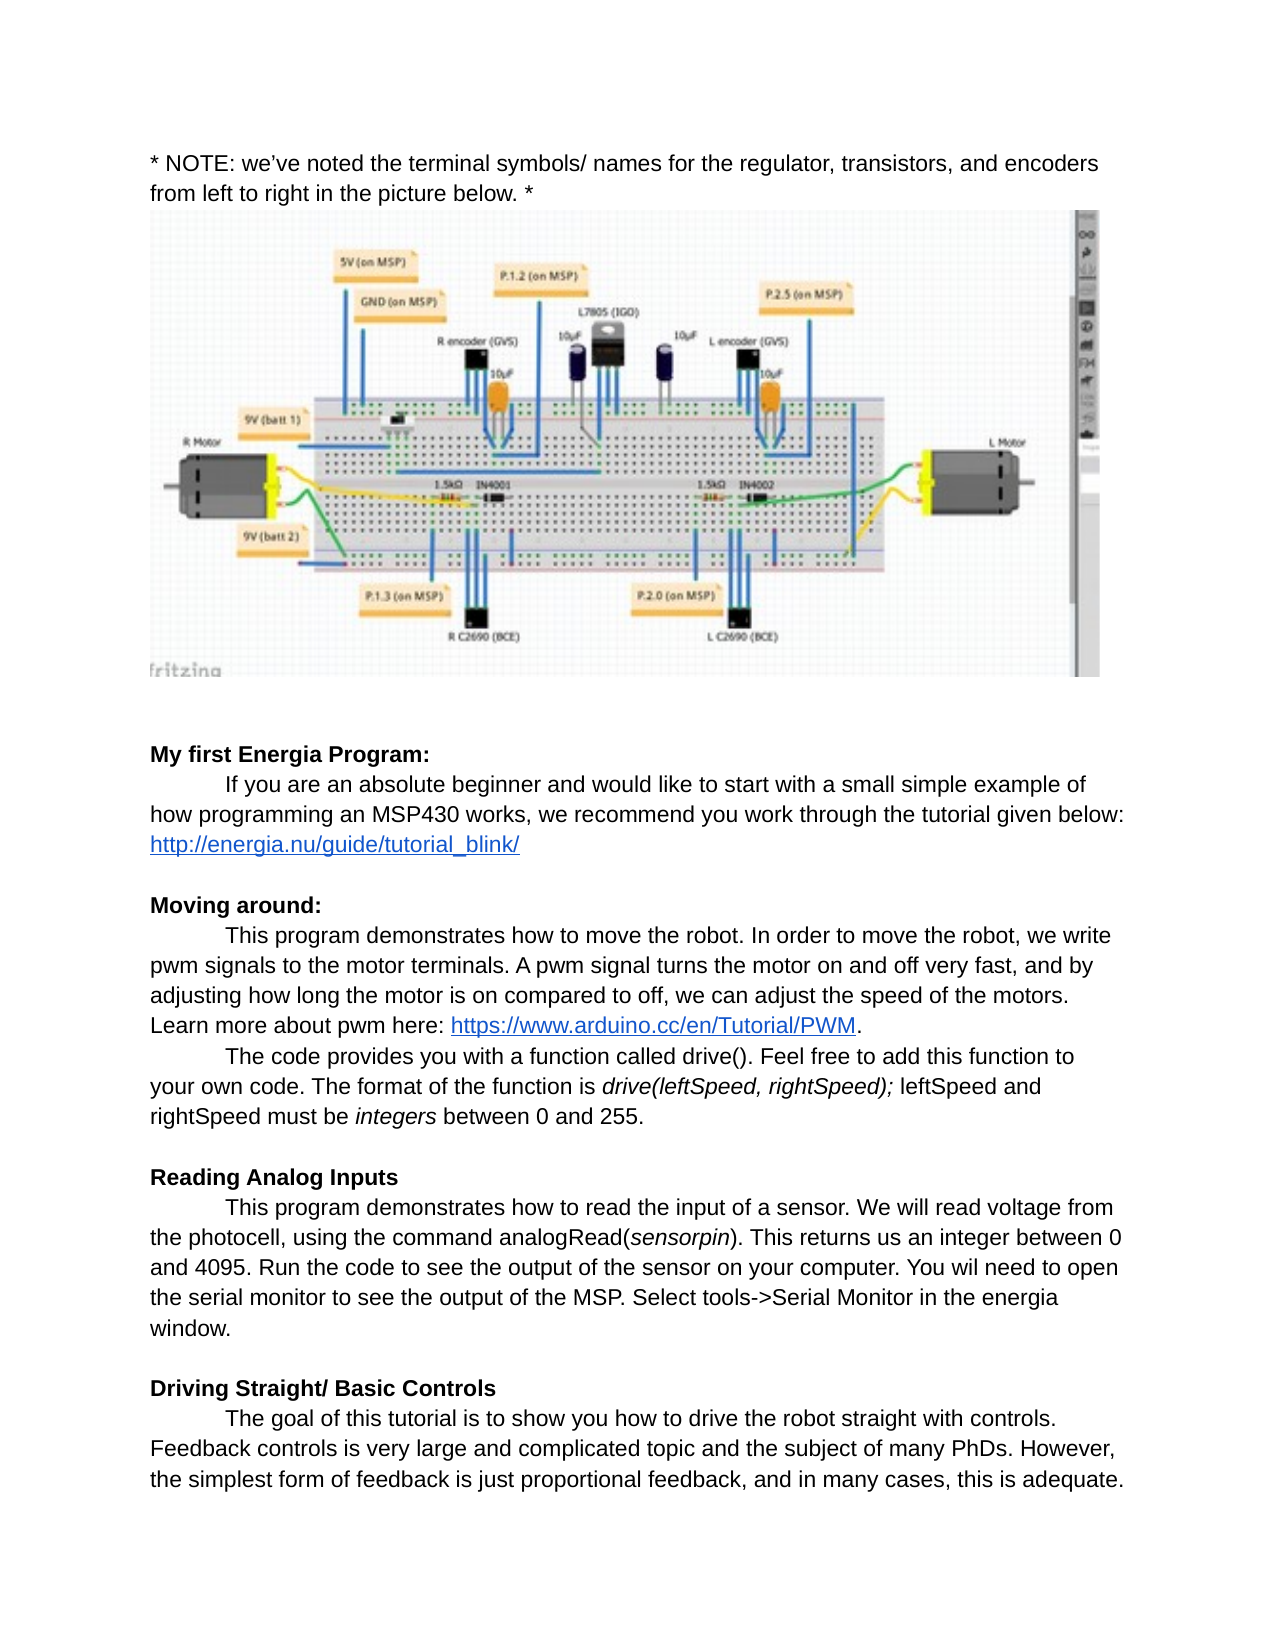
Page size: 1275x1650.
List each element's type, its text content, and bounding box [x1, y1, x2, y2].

text Driving Straight/ Basic Controls [150, 1375, 1125, 1401]
text * NOTE: we’ve noted the terminal symbols/ names for the regulator, transistors, and encoders from left to right in the picture below. * [150, 150, 1125, 207]
text The goal of this tutorial is to show you how to drive the robot straight with controls. Feedback controls is very large and complicated topic and the subject of many PhDs. However, the simplest form of feedback is just proportional feedback, and in many cases, this is adequate. [150, 1405, 1125, 1492]
text Reading Analog Inputs [150, 1163, 1125, 1190]
picture [150, 210, 1100, 677]
text My first Energia Program: [150, 741, 1125, 767]
text This program demonstrates how to read the input of a sensor. We will read voltage from the photocell, using the command analogRead(sensorpin). This returns us an integer between 0 and 4095. Run the code to see the output of the sensor on your computer. You wil need to open the serial monitor to see the output of the MSP. Select tools->Serial Monitor in the energia window. [150, 1194, 1125, 1341]
text If you are an absolute beginner and would like to start with a small simple example of how programming an MSP430 works, we recommend you work through the tutorial given below: http://energia.nu/guide/tutorial_blink/ [150, 771, 1125, 858]
text This program demonstrates how to move the robot. In order to move the robot, we write pwm signals to the motor terminals. A pwm signal turns the motor on and off very fast, and by adjusting how long the motor is on compared to off, we can adjust the speed of the motors. Learn more about pwm here: https://www.arduino.cc/en/Tutorial/PWM. [150, 922, 1125, 1039]
text The code provides you with a function called drive(). Feel free to add this function to your own code. The format of the function is drive(leftSpeed, rightSpeed); leftSpeed and rightSpeed must be integers between 0 and 255. [150, 1043, 1125, 1129]
text Moving around: [150, 892, 1125, 918]
